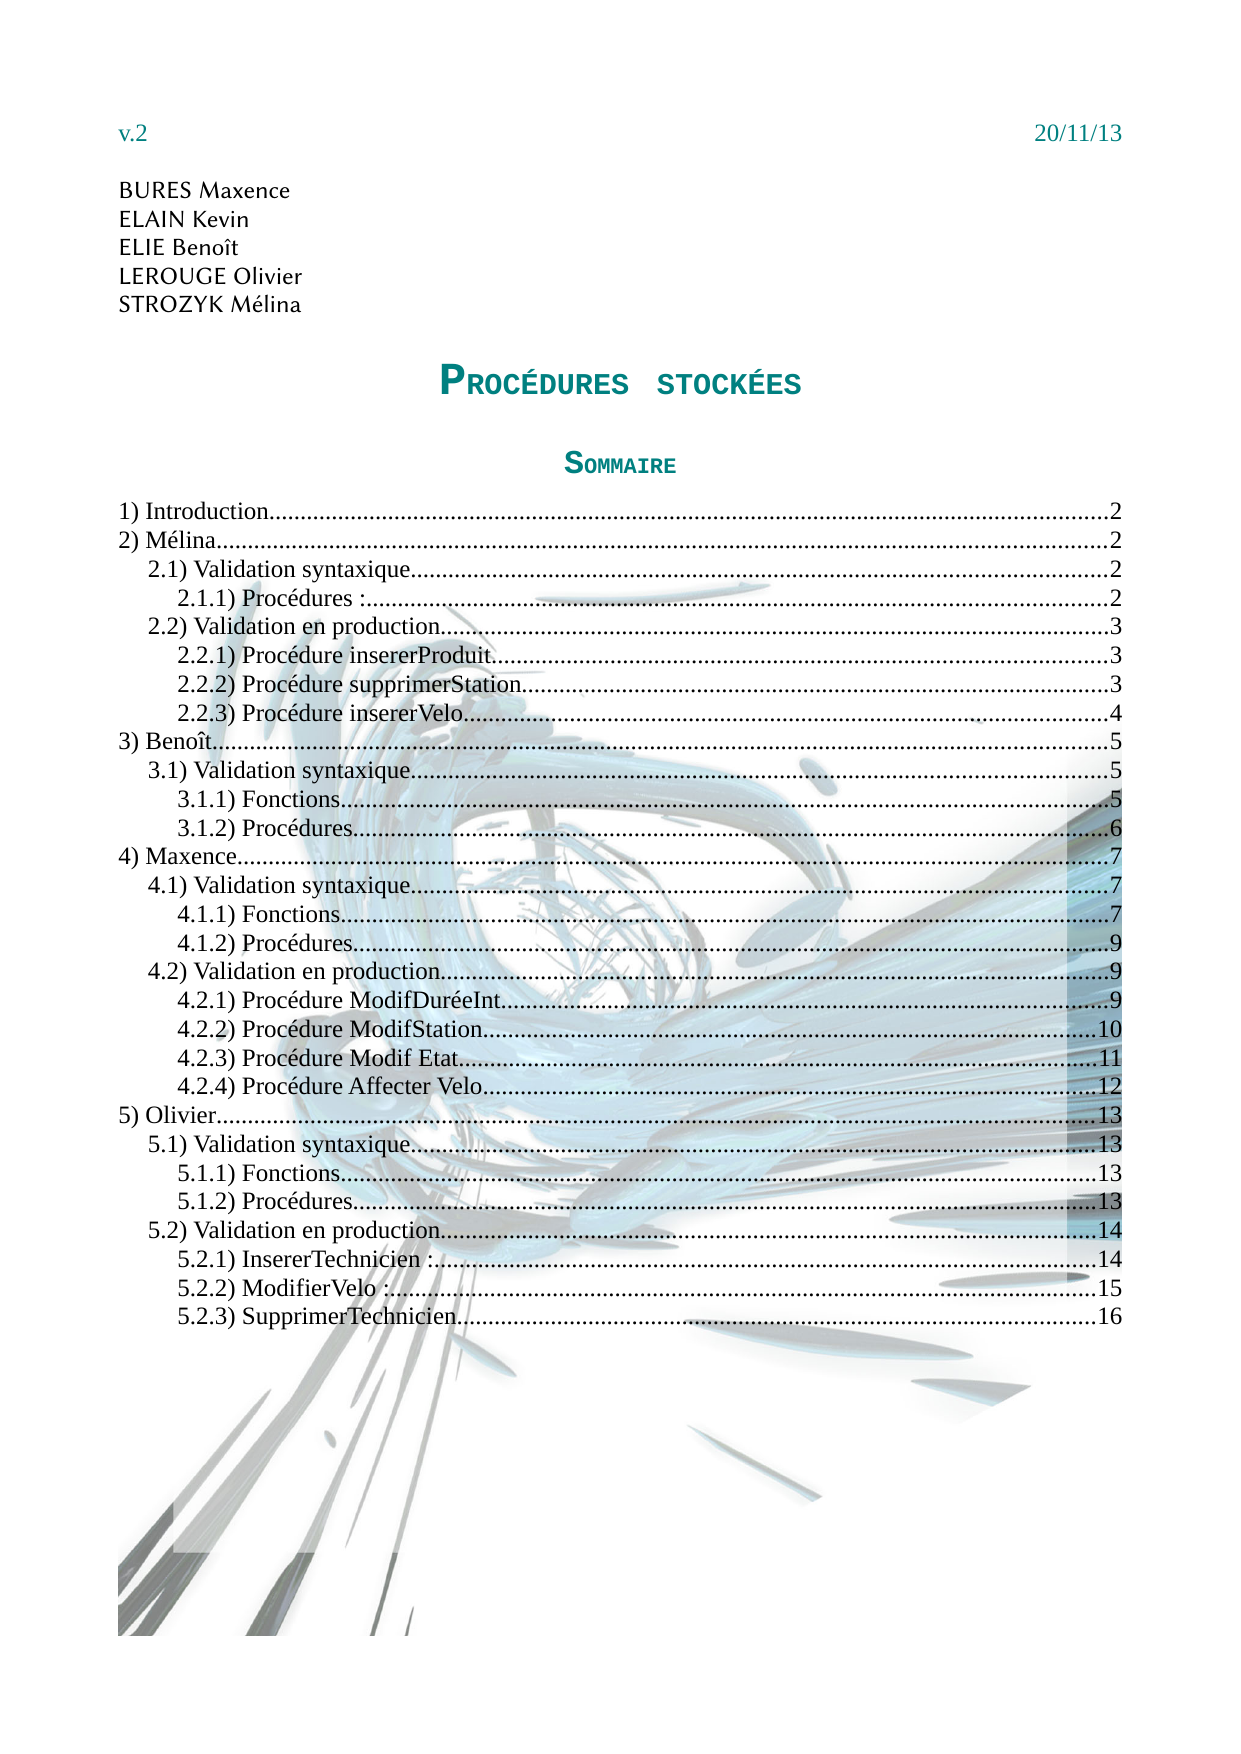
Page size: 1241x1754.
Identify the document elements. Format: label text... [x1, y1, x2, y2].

text 5.1.1) Fonctions 13 [177, 1158, 1122, 1186]
text 5.1) Validation syntaxique 13 [148, 1129, 1122, 1158]
text 4.2.4) Procédure Affecter Velo 12 [177, 1071, 1122, 1100]
text 2) Mélina 2 [118, 525, 1122, 554]
text 4) Maxence 7 [118, 841, 1122, 870]
text 4.2.2) Procédure ModifStation 10 [177, 1014, 1122, 1043]
text 2.2.2) Procédure supprimerStation 3 [177, 669, 1122, 698]
text 2.2.3) Procédure insererVelo 4 [177, 698, 1122, 726]
text BURES Maxence ELAIN Kevin ELIE Benoît LEROUGE Olivier STROZYK Mélina [118, 176, 1122, 319]
picture [118, 408, 1122, 446]
text 2.2) Validation en production 3 [148, 611, 1122, 640]
picture [118, 1129, 1122, 1636]
text 2.1.1) Procédures : 2 [177, 583, 1122, 611]
picture [118, 319, 1122, 357]
text 3) Benoît 5 [118, 726, 1122, 755]
text 4.1.2) Procédures 9 [177, 928, 1122, 956]
text 5.2.1) InsererTechnicien : 14 [177, 1244, 1122, 1273]
text 4.2) Validation en production 9 [148, 956, 1122, 985]
picture [118, 118, 1122, 176]
text 4.2.1) Procédure ModifDuréeInt 9 [177, 985, 1122, 1014]
text 5.2.3) SupprimerTechnicien 16 [177, 1301, 1122, 1330]
text 4.1) Validation syntaxique 7 [148, 870, 1122, 899]
picture [118, 554, 177, 726]
text 3.1.1) Fonctions 5 [177, 784, 1122, 813]
text 1) Introduction 2 [118, 496, 1122, 525]
text 2.2.1) Procédure insererProduit 3 [177, 640, 1122, 669]
picture [118, 484, 1122, 496]
text 3.1.2) Procédures 6 [177, 813, 1122, 841]
text 2.1) Validation syntaxique 2 [148, 554, 1122, 583]
text 5) Olivier 13 [118, 1100, 1122, 1129]
text 5.2) Validation en production 14 [148, 1215, 1122, 1244]
text 4.2.3) Procédure Modif Etat 11 [177, 1043, 1122, 1071]
picture [118, 755, 177, 841]
text 5.1.2) Procédures 13 [177, 1186, 1122, 1215]
text 5.2.2) ModifierVelo : 15 [177, 1273, 1122, 1301]
picture [118, 870, 177, 1100]
subtitle Sommaire [118, 446, 1122, 484]
text 3.1) Validation syntaxique 5 [148, 755, 1122, 784]
text 4.1.1) Fonctions 7 [177, 899, 1122, 928]
subtitle Procédures stockées [118, 357, 1122, 408]
